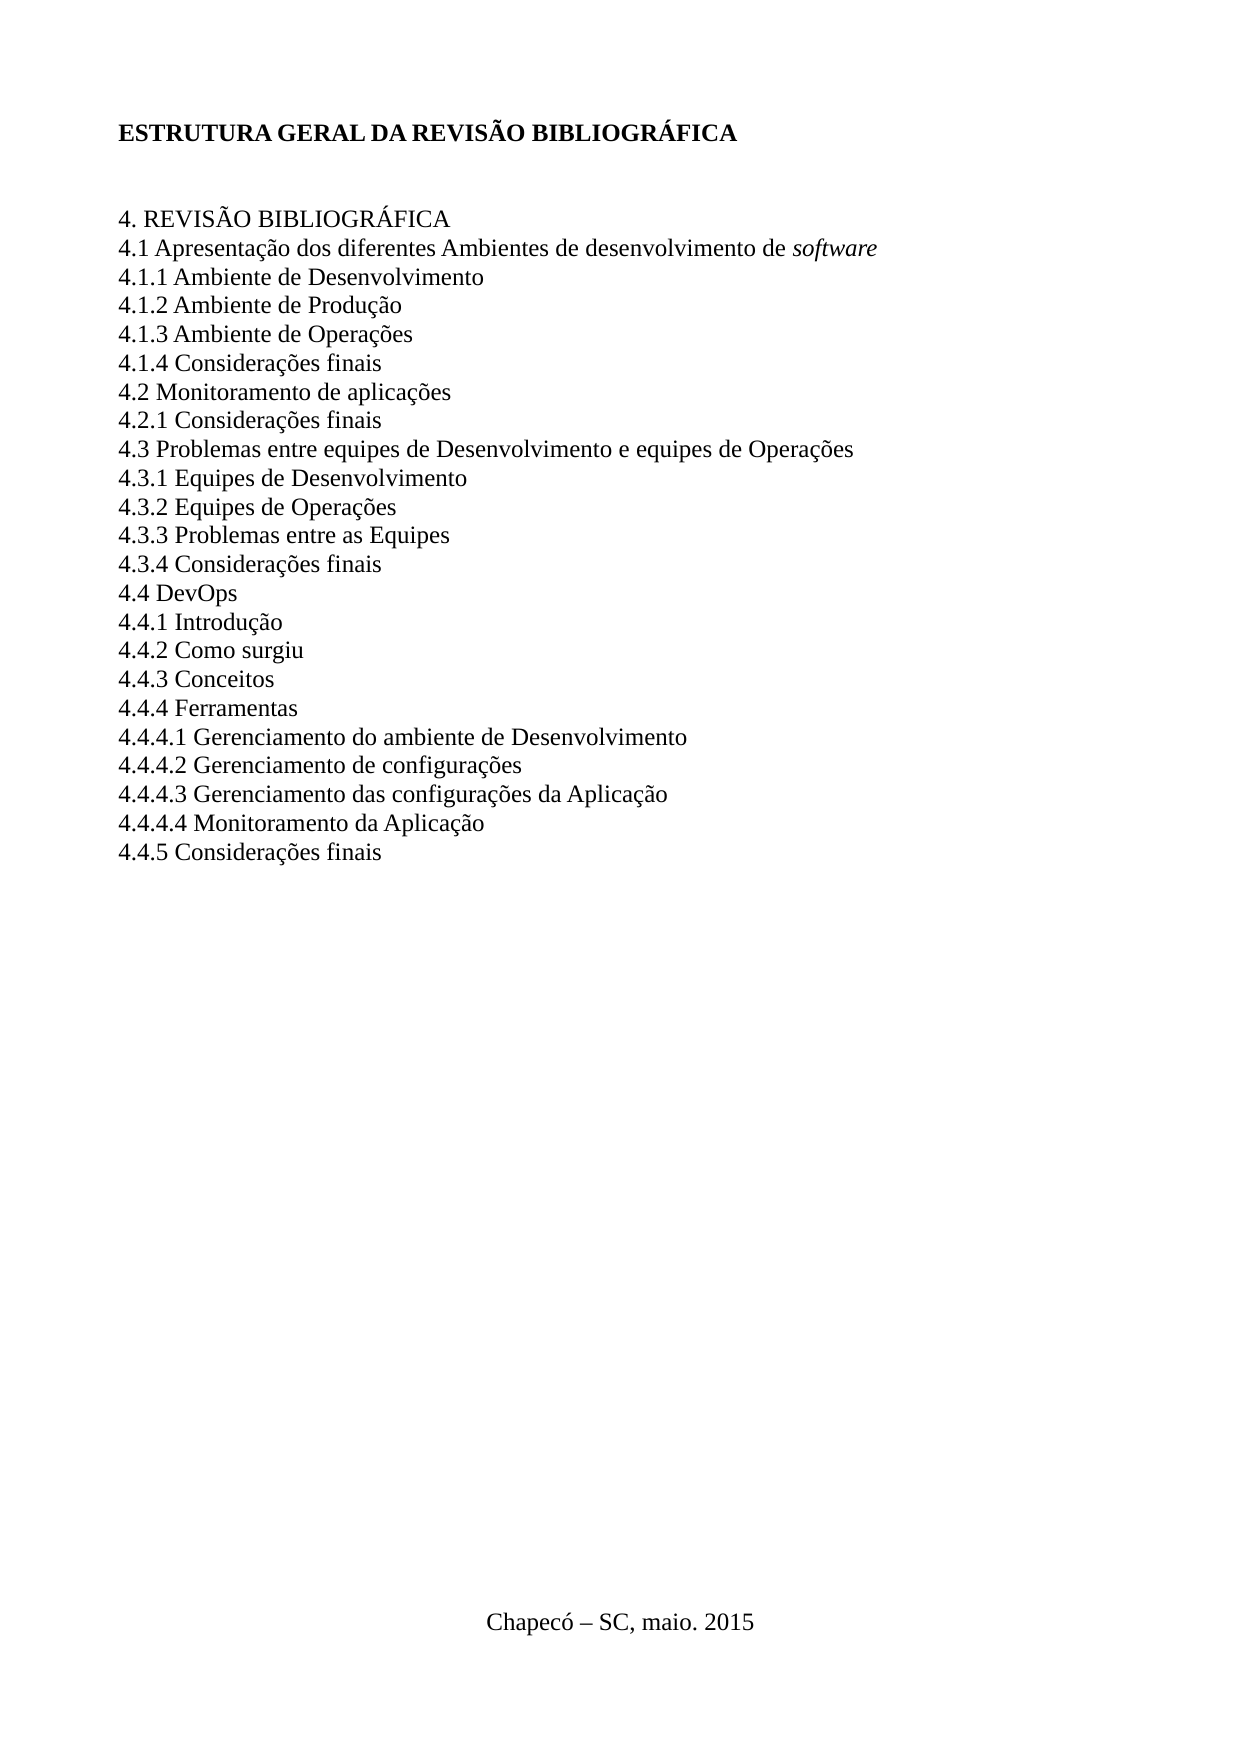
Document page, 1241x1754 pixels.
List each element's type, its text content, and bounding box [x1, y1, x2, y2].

text 4.1.2 Ambiente de Produção [118, 291, 1122, 319]
text 4.1 Apresentação dos diferentes Ambientes de desenvolvimento de software [118, 233, 1122, 262]
text 4.4.4.4 Monitoramento da Aplicação [118, 808, 1122, 837]
text 4.4.5 Considerações finais [118, 837, 1122, 866]
text 4.4.4.3 Gerenciamento das configurações da Aplicação [118, 779, 1122, 808]
text 4.4.4.2 Gerenciamento de configurações [118, 751, 1122, 779]
text ESTRUTURA GERAL DA REVISÃO BIBLIOGRÁFICA [118, 118, 1122, 147]
text 4.3.3 Problemas entre as Equipes [118, 521, 1122, 549]
text 4.2 Monitoramento de aplicações [118, 377, 1122, 406]
text 4. REVISÃO BIBLIOGRÁFICA [118, 204, 1122, 233]
text 4.2.1 Considerações finais [118, 406, 1122, 434]
text 4.3.2 Equipes de Operações [118, 492, 1122, 521]
text 4.1.3 Ambiente de Operações [118, 319, 1122, 348]
text 4.4.1 Introdução [118, 607, 1122, 636]
text 4.4.4 Ferramentas [118, 693, 1122, 722]
text 4.3 Problemas entre equipes de Desenvolvimento e equipes de Operações [118, 434, 1122, 463]
text 4.3.1 Equipes de Desenvolvimento [118, 463, 1122, 492]
text 4.1.4 Considerações finais [118, 348, 1122, 377]
text 4.4.2 Como surgiu [118, 636, 1122, 664]
text 4.3.4 Considerações finais [118, 549, 1122, 578]
text 4.1.1 Ambiente de Desenvolvimento [118, 262, 1122, 291]
text 4.4.3 Conceitos [118, 664, 1122, 693]
text 4.4.4.1 Gerenciamento do ambiente de Desenvolvimento [118, 722, 1122, 751]
text 4.4 DevOps [118, 578, 1122, 607]
